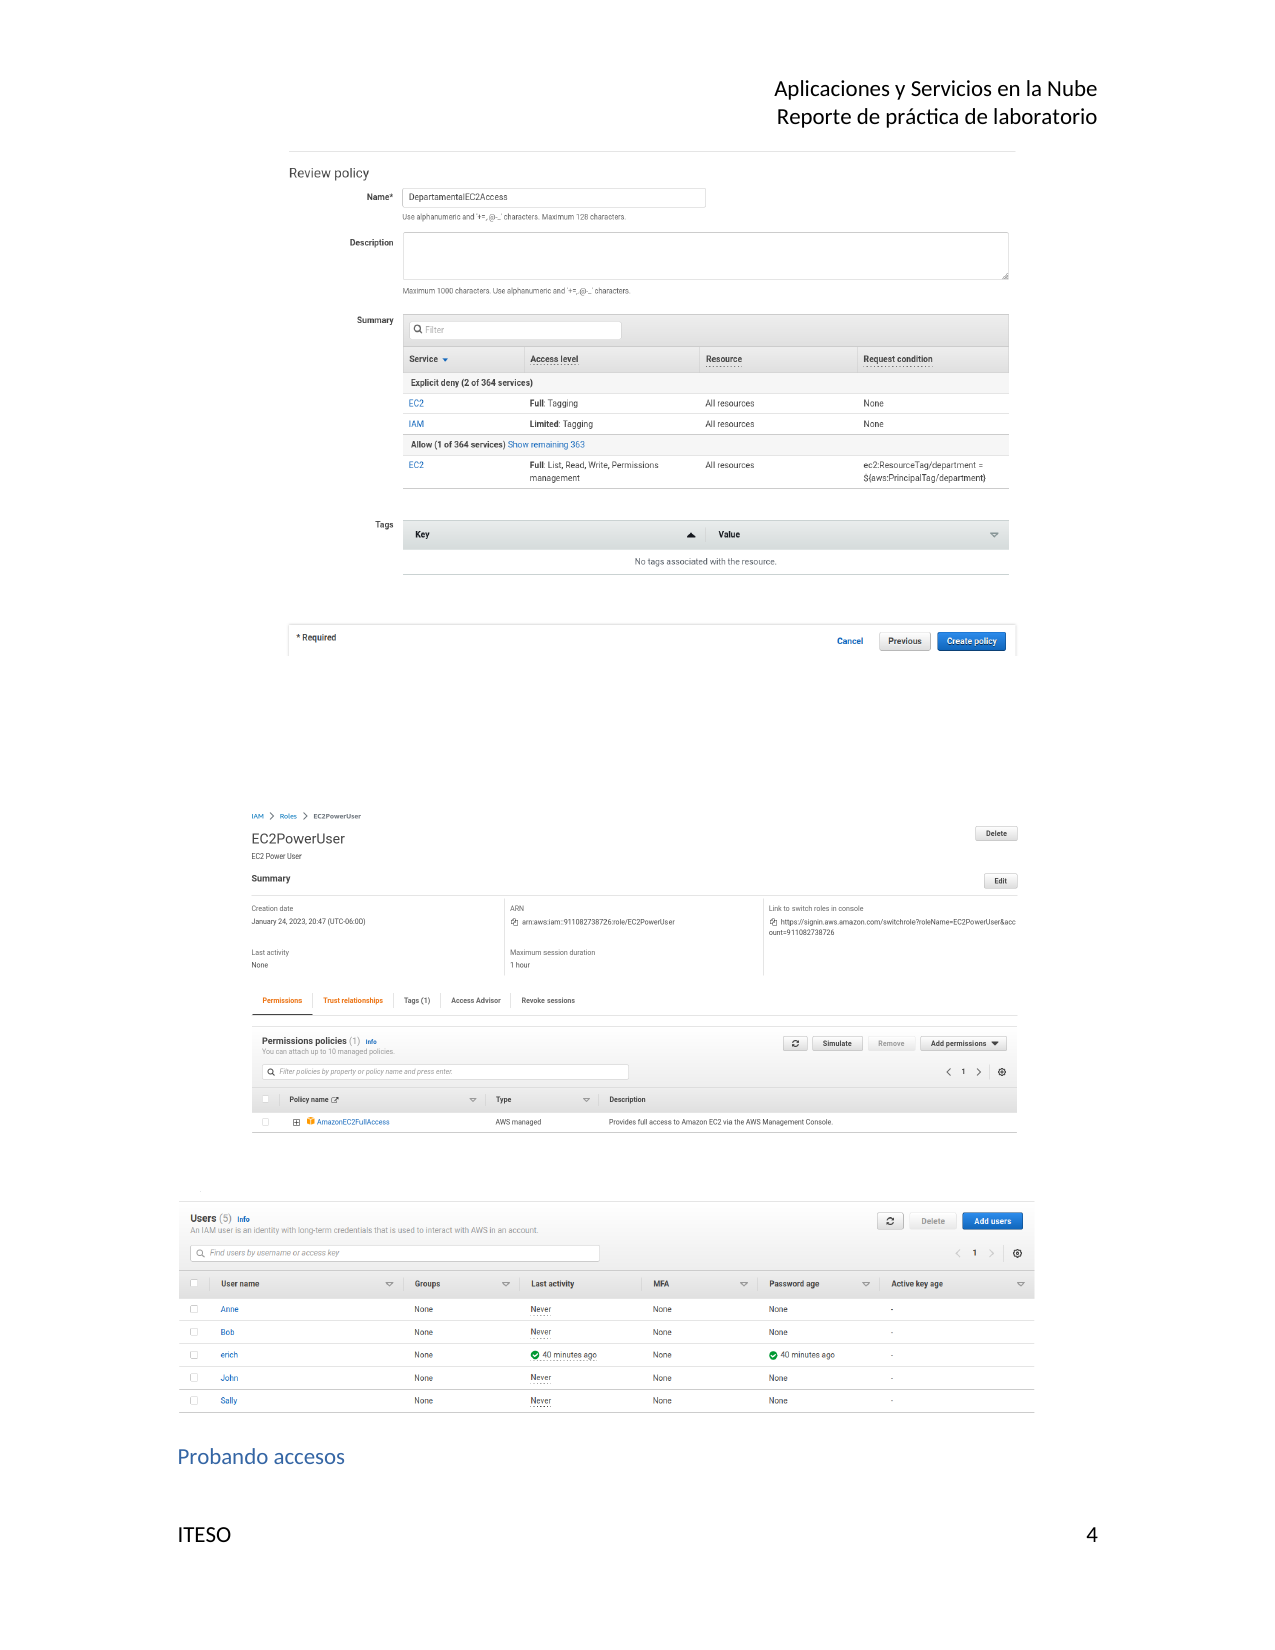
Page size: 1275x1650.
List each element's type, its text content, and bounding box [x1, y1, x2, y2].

picture [253, 147, 1022, 656]
picture [168, 1191, 1051, 1420]
text Probando accesos [177, 1206, 1098, 1470]
picture [240, 799, 1035, 1137]
